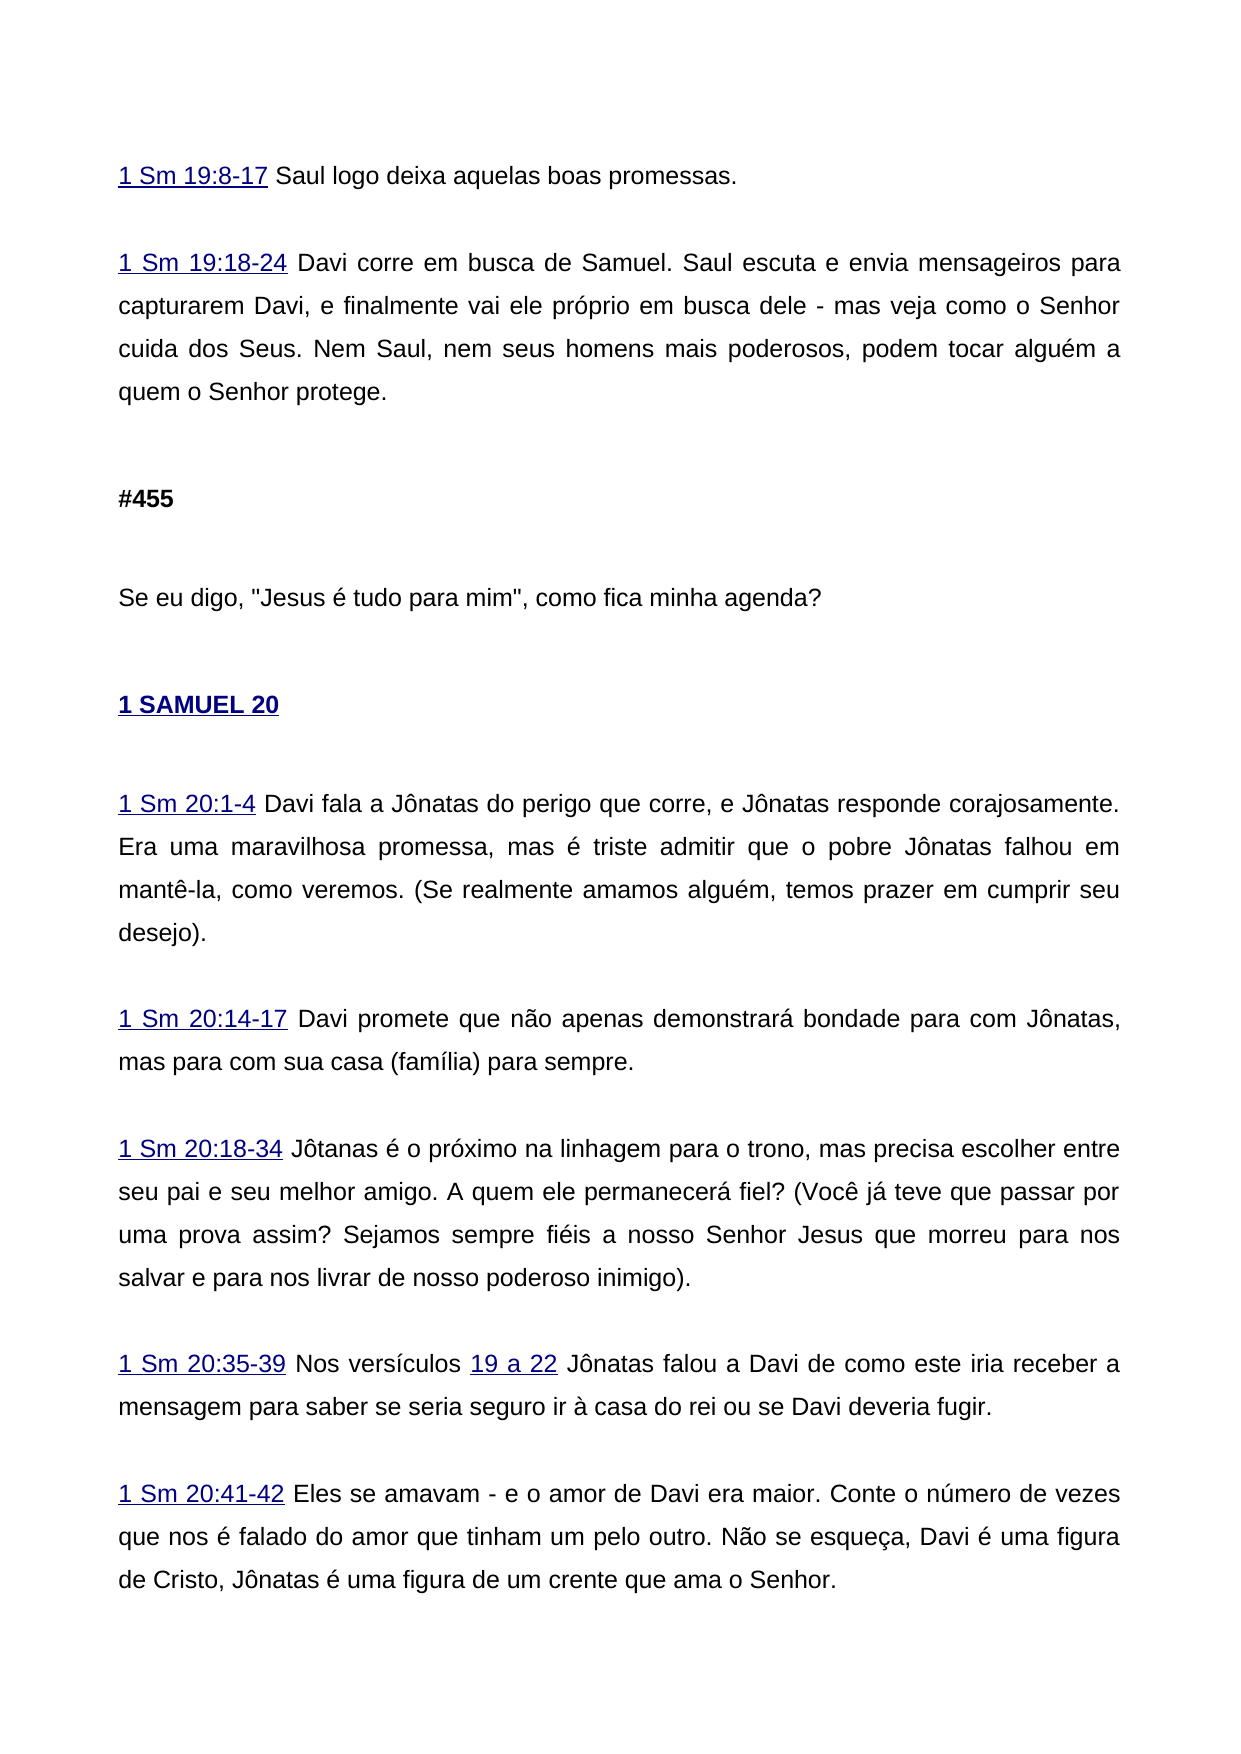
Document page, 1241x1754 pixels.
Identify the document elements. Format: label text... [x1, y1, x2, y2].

text 1 Sm 20:35-39 Nos versículos 19 a 22 Jônatas falou a Davi de como este iria receber a mensagem para saber se seria seguro ir à casa do rei ou se Davi deveria fugir. [118, 1349, 1122, 1421]
text 1 Sm 19:8-17 Saul logo deixa aquelas boas promessas. [118, 161, 1122, 190]
text 1 Sm 20:14-17 Davi promete que não apenas demonstrará bondade para com Jônatas, mas para com sua casa (família) para sempre. [118, 1004, 1122, 1076]
text Se eu digo, "Jesus é tudo para mim", como fica minha agenda? [118, 583, 1122, 611]
subtitle 1 SAMUEL 20 [118, 690, 1122, 718]
text 1 Sm 20:18-34 Jôtanas é o próximo na linhagem para o trono, mas precisa escolher entre seu pai e seu melhor amigo. A quem ele permanecerá fiel? (Você já teve que passar por uma prova assim? Sejamos sempre fiéis a nosso Senhor Jesus que morreu para nos salvar e para nos livrar de nosso poderoso inimigo). [118, 1133, 1122, 1292]
text 1 Sm 20:41-42 Eles se amavam - e o amor de Davi era maior. Conte o número de vezes que nos é falado do amor que tinham um pelo outro. Não se esqueça, Davi é uma figura de Cristo, Jônatas é uma figura de um crente que ama o Senhor. [118, 1478, 1122, 1593]
subtitle #455 [118, 484, 1122, 513]
text 1 Sm 20:1-4 Davi fala a Jônatas do perigo que corre, e Jônatas responde corajosamente. Era uma maravilhosa promessa, mas é triste admitir que o pobre Jônatas falhou em mantê-la, como veremos. (Se realmente amamos alguém, temos prazer em cumprir seu desejo). [118, 788, 1122, 947]
text 1 Sm 19:18-24 Davi corre em busca de Samuel. Saul escuta e envia mensageiros para capturarem Davi, e finalmente vai ele próprio em busca dele - mas veja como o Senhor cuida dos Seus. Nem Saul, nem seus homens mais poderosos, podem tocar alguém a quem o Senhor protege. [118, 247, 1122, 406]
